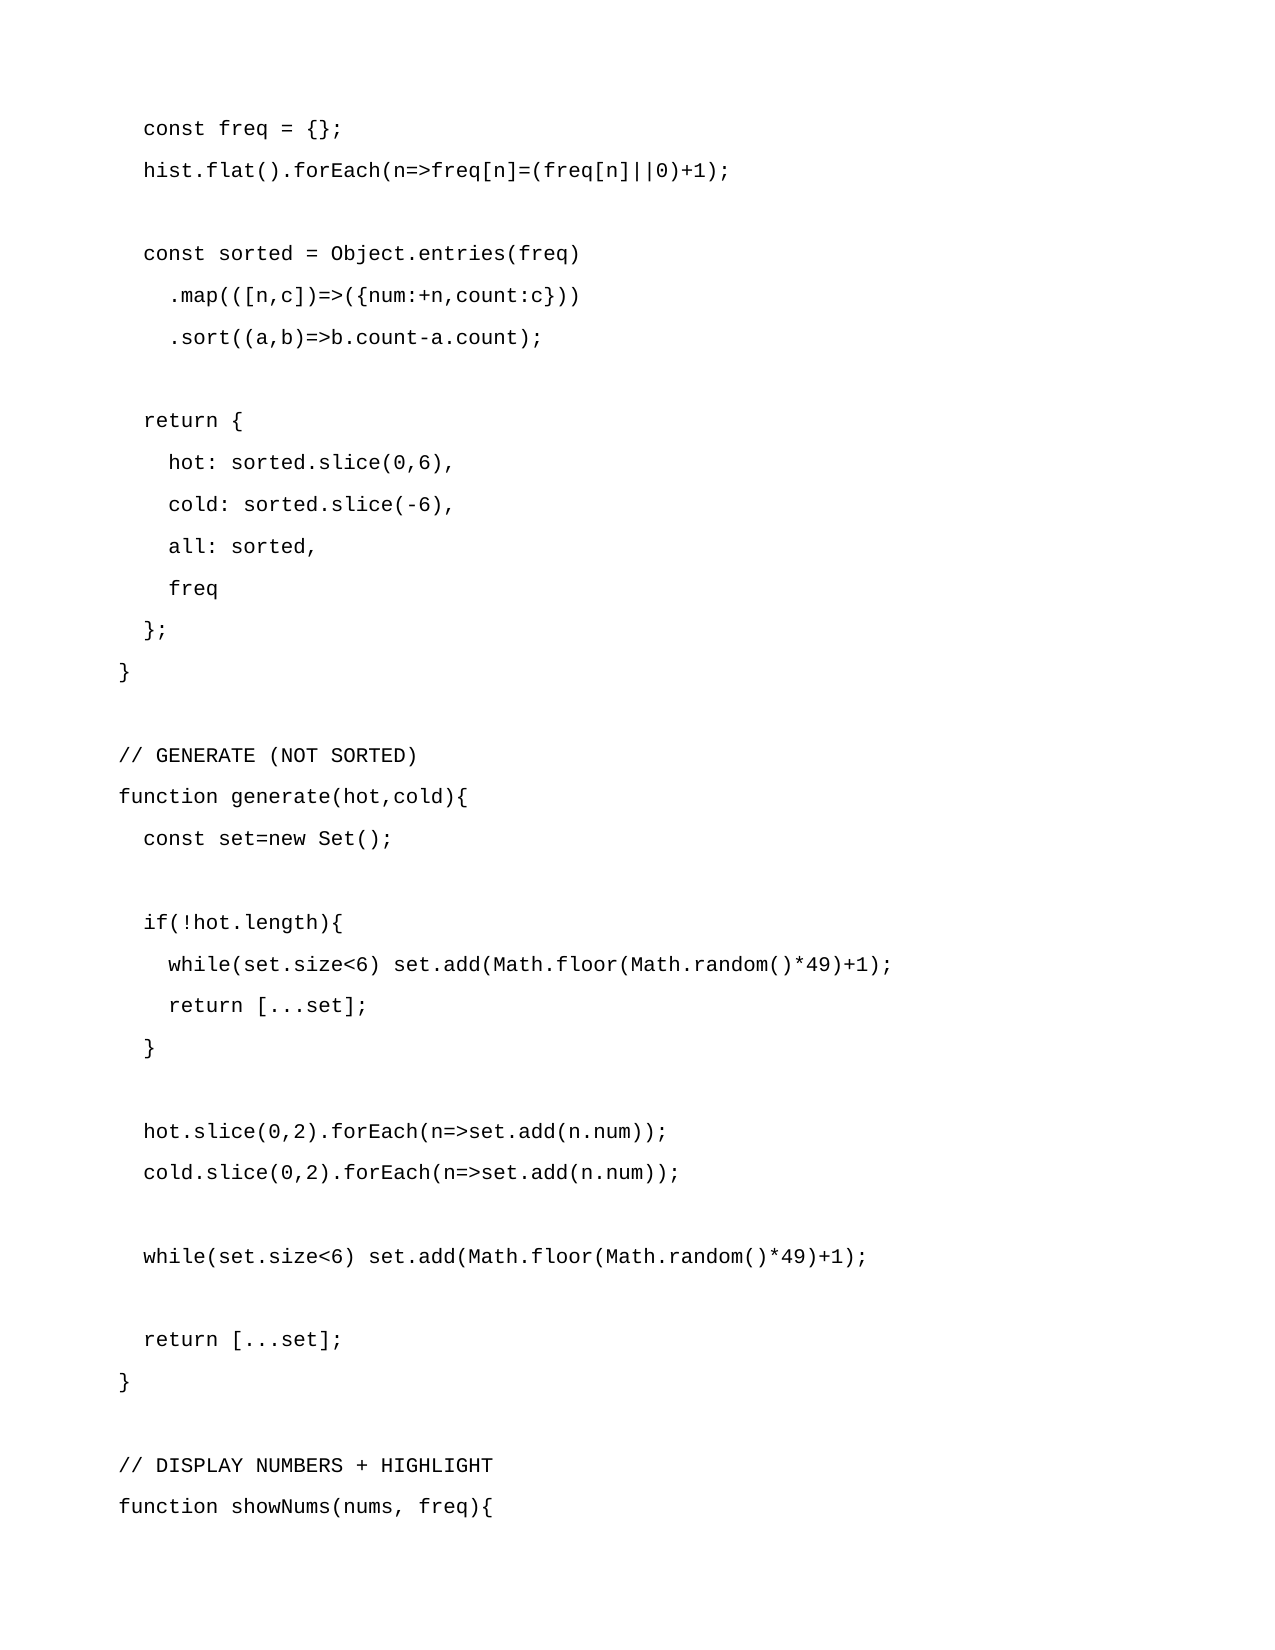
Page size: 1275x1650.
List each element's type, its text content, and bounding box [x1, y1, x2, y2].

text } [118, 661, 1157, 685]
text cold.slice(0,2).forEach(n=>set.add(n.num)); [118, 1162, 1157, 1186]
text while(set.size<6) set.add(Math.floor(Math.random()*49)+1); [118, 953, 1157, 977]
text all: sorted, [118, 536, 1157, 559]
text const set=new Set(); [118, 828, 1157, 852]
text // DISPLAY NUMBERS + HIGHLIGHT [118, 1455, 1157, 1478]
text while(set.size<6) set.add(Math.floor(Math.random()*49)+1); [118, 1246, 1157, 1269]
text }; [118, 619, 1157, 643]
text if(!hot.length){ [118, 912, 1157, 935]
text freq [118, 578, 1157, 601]
text } [118, 1371, 1157, 1395]
text return [...set]; [118, 995, 1157, 1019]
text // GENERATE (NOT SORTED) [118, 745, 1157, 768]
text .sort((a,b)=>b.count-a.count); [118, 327, 1157, 351]
text return { [118, 411, 1157, 434]
text return [...set]; [118, 1329, 1157, 1353]
text hist.flat().forEach(n=>freq[n]=(freq[n]||0)+1); [118, 160, 1157, 183]
text const freq = {}; [118, 118, 1157, 142]
text const sorted = Object.entries(freq) [118, 243, 1157, 267]
text hot.slice(0,2).forEach(n=>set.add(n.num)); [118, 1121, 1157, 1144]
text function generate(hot,cold){ [118, 786, 1157, 810]
text } [118, 1037, 1157, 1061]
text hot: sorted.slice(0,6), [118, 452, 1157, 476]
text .map(([n,c])=>({num:+n,count:c})) [118, 285, 1157, 309]
text cold: sorted.slice(-6), [118, 494, 1157, 518]
text function showNums(nums, freq){ [118, 1497, 1157, 1520]
